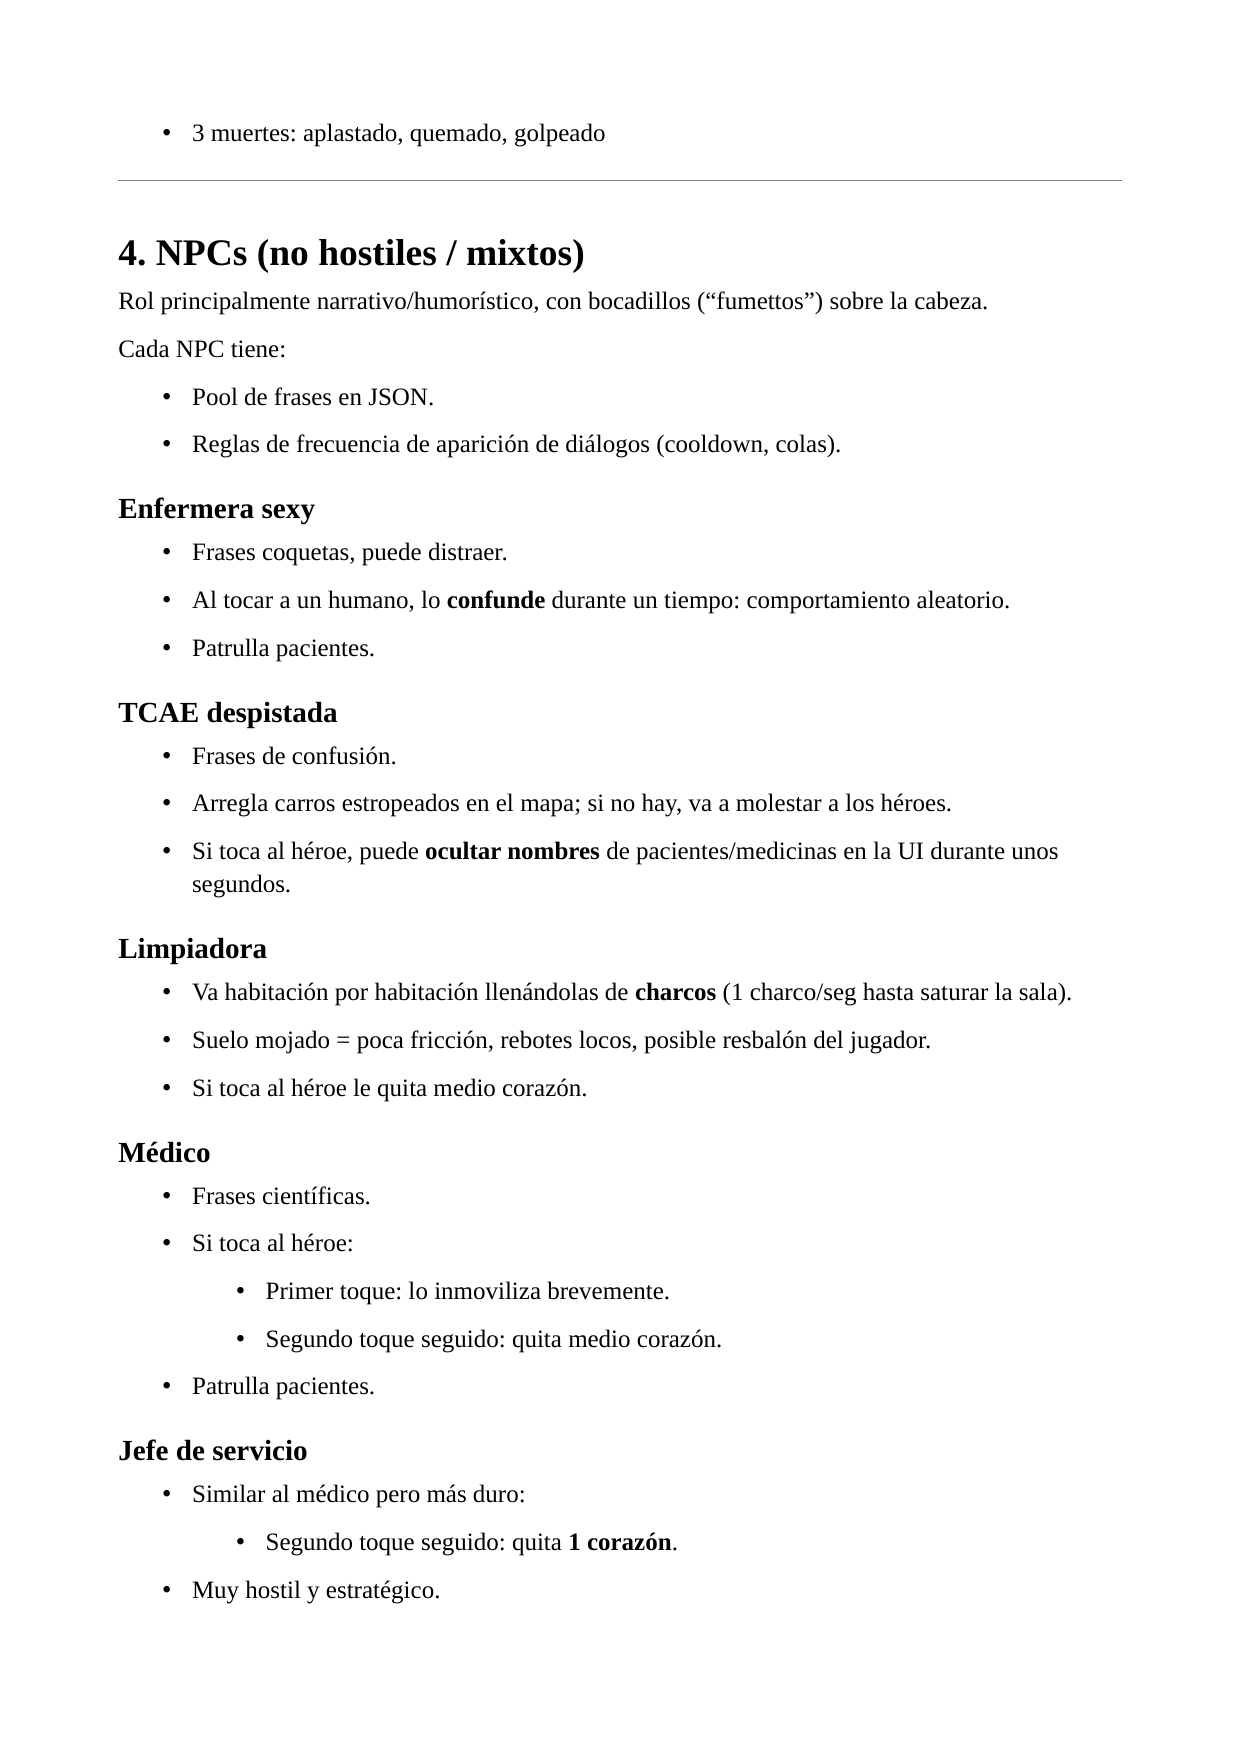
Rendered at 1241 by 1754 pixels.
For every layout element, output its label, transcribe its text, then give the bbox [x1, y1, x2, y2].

subtitle Limpiadora [118, 931, 1122, 965]
list Primer toque: lo inmoviliza brevemente. [236, 1276, 1122, 1305]
list Patrulla pacientes. [162, 1371, 1122, 1400]
subtitle Jefe de servicio [118, 1433, 1122, 1467]
list Frases coquetas, puede distraer. [162, 537, 1122, 566]
list Patrulla pacientes. [162, 633, 1122, 661]
subtitle 4. NPCs (no hostiles / mixtos) [118, 231, 1122, 274]
text Cada NPC tiene: [118, 334, 1122, 363]
subtitle Médico [118, 1135, 1122, 1168]
list Arregla carros estropeados en el mapa; si no hay, va a molestar a los héroes. [162, 788, 1122, 817]
text Rol principalmente narrativo/humorístico, con bocadillos (“fumettos”) sobre la cabeza. [118, 286, 1122, 315]
list Si toca al héroe, puede ocultar nombres de pacientes/medicinas en la UI durante unos segundos. [162, 836, 1122, 898]
list Segundo toque seguido: quita medio corazón. [236, 1324, 1122, 1352]
list Muy hostil y estratégico. [162, 1575, 1122, 1603]
list Frases científicas. [162, 1181, 1122, 1209]
subtitle Enfermera sexy [118, 491, 1122, 525]
list Similar al médico pero más duro: [162, 1479, 1122, 1508]
list Va habitación por habitación llenándolas de charcos (1 charco/seg hasta saturar la sala). [162, 977, 1122, 1006]
list Suelo mojado = poca fricción, rebotes locos, posible resbalón del jugador. [162, 1025, 1122, 1054]
list Segundo toque seguido: quita 1 corazón. [236, 1527, 1122, 1556]
list 3 muertes: aplastado, quemado, golpeado [162, 118, 1122, 147]
list Reglas de frecuencia de aparición de diálogos (cooldown, colas). [162, 429, 1122, 458]
list Pool de frases en JSON. [162, 382, 1122, 410]
subtitle TCAE despistada [118, 695, 1122, 728]
list Al tocar a un humano, lo confunde durante un tiempo: comportamiento aleatorio. [162, 585, 1122, 614]
list Si toca al héroe: [162, 1228, 1122, 1257]
list Si toca al héroe le quita medio corazón. [162, 1073, 1122, 1101]
list Frases de confusión. [162, 741, 1122, 770]
